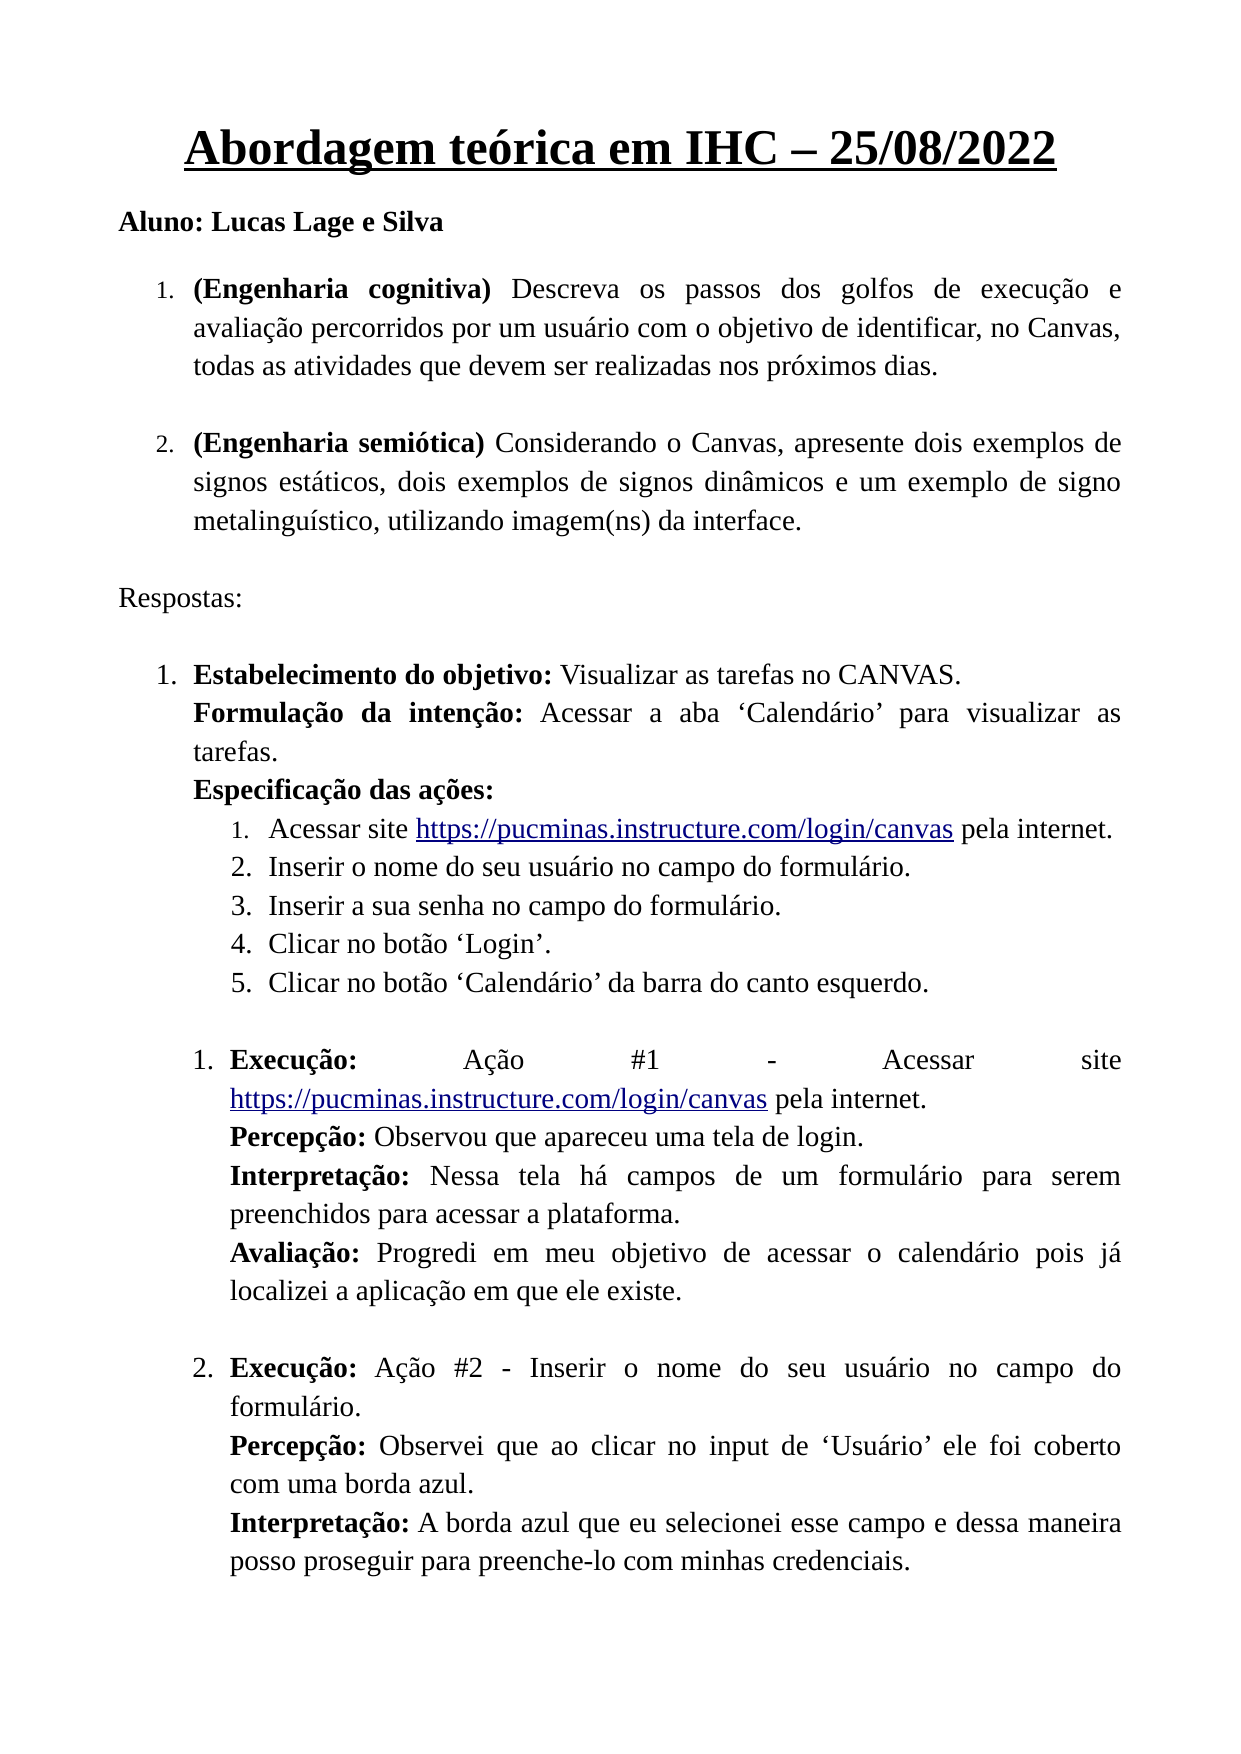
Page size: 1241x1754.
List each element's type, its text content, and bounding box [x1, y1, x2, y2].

list Inserir o nome do seu usuário no campo do formulário. [231, 849, 1122, 883]
list Execução: Ação #2 - Inserir o nome do seu usuário no campo do formulário. [192, 1351, 1122, 1423]
list Interpretação: Nessa tela há campos de um formulário para serem preenchidos para acessar a plataforma. [192, 1158, 1122, 1230]
list Percepção: Observei que ao clicar no input de ‘Usuário’ ele foi coberto com uma borda azul. [192, 1428, 1122, 1500]
text Abordagem teórica em IHC – 25/08/2022 [118, 118, 1122, 176]
list Avaliação: Progredi em meu objetivo de acessar o calendário pois já localizei a aplicação em que ele existe. [192, 1235, 1122, 1307]
list Formulação da intenção: Acessar a aba ‘Calendário’ para visualizar as tarefas. [156, 695, 1122, 767]
list Clicar no botão ‘Login’. [231, 927, 1122, 960]
list Inserir a sua senha no campo do formulário. [231, 888, 1122, 922]
list (Engenharia semiótica) Considerando o Canvas, apresente dois exemplos de signos estáticos, dois exemplos de signos dinâmicos e um exemplo de signo metalinguístico, utilizando imagem(ns) da interface. [156, 426, 1122, 536]
list Estabelecimento do objetivo: Visualizar as tarefas no CANVAS. [156, 657, 1122, 690]
list Acessar site https://pucminas.instructure.com/login/canvas pela internet. [231, 811, 1122, 844]
list Interpretação: A borda azul que eu selecionei esse campo e dessa maneira posso proseguir para preenche-lo com minhas credenciais. [192, 1505, 1122, 1577]
text Aluno: Lucas Lage e Silva [118, 204, 1122, 238]
text Respostas: [118, 580, 1122, 613]
list Execução: Ação #1 - Acessar site https://pucminas.instructure.com/login/canvas pela internet. [192, 1042, 1122, 1114]
list Percepção: Observou que apareceu uma tela de login. [192, 1119, 1122, 1153]
list Clicar no botão ‘Calendário’ da barra do canto esquerdo. [231, 965, 1122, 999]
list (Engenharia cognitiva) Descreva os passos dos golfos de execução e avaliação percorridos por um usuário com o objetivo de identificar, no Canvas, todas as atividades que devem ser realizadas nos próximos dias. [156, 271, 1122, 382]
list Especificação das ações: [156, 772, 1122, 806]
